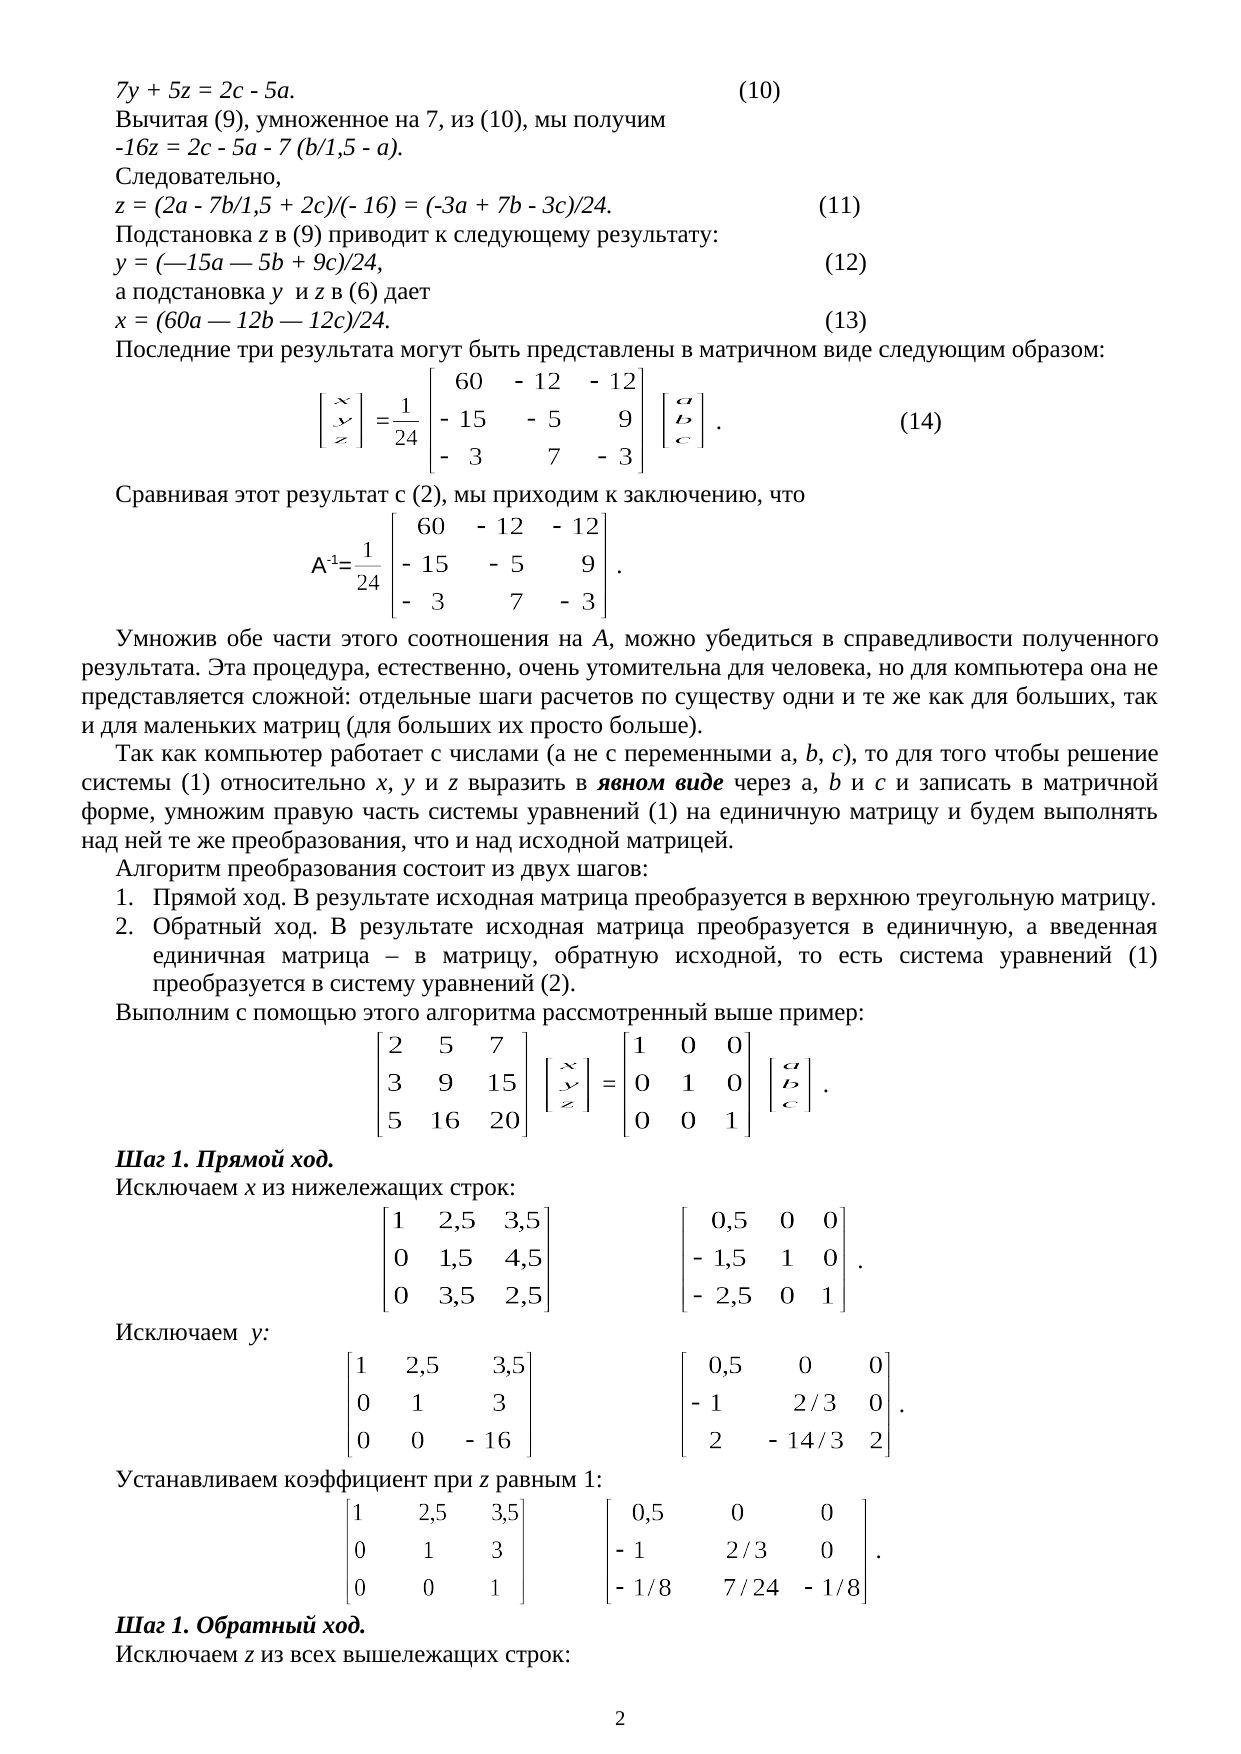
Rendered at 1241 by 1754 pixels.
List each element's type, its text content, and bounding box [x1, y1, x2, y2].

text Сравнивая этот результат с (2), мы приходим к заключению, что [81, 479, 1159, 507]
list Прямой ход. В результате исходная матрица преобразуется в верхнюю треугольную матрицу. [115, 882, 1159, 911]
text Алгоритм преобразования состоит из двух шагов: [81, 853, 1159, 882]
list Обратный ход. В результате исходная матрица преобразуется в единичную, а введенная единичная матрица – в матрицу, обратную исходной, то есть система уравнений (1) преобразуется в систему уравнений (2). [115, 911, 1159, 997]
text Последние три результата могут быть представлены в матричном виде следующим образом: [81, 334, 1159, 362]
text Устанавливаем коэффициент при z равным 1: [115, 1464, 1159, 1492]
text z = (2a - 7b/1,5 + 2c)/(- 16) = (-3a + 7b - 3c)/24. (11) [81, 190, 1159, 219]
text Следовательно, [81, 161, 1159, 190]
text x = (60a — 12b — 12c)/24. (13) [81, 305, 1159, 334]
text =. (14) [81, 362, 1159, 479]
text Так как компьютер работает с числами (а не с переменными a, b, c), то для того чтобы решение системы (1) относительно x, у и z выразить в явном виде через a, b и c и записать в матричной форме, умножим правую часть системы уравнений (1) на единичную матрицу и будем выполнять над ней те же преобразования, что и над исходной матрицей. [81, 738, 1159, 853]
text Шаг 1. Прямой ход. [115, 1144, 1159, 1172]
text Исключаем y: [115, 1317, 1159, 1346]
text -16z = 2c - 5a - 7 (b/1,5 - a). [81, 132, 1159, 161]
text Подстановка z в (9) приводит к следующему результату: [81, 219, 1159, 247]
text A-1=. [81, 507, 1159, 623]
text Исключаем z из всех вышележащих строк: [115, 1639, 1159, 1667]
text Вычитая (9), умноженное на 7, из (10), мы получим [81, 104, 1159, 132]
text Шаг 1. Обратный ход. [115, 1610, 1159, 1639]
text =. [115, 1026, 1159, 1144]
text 7y + 5z = 2c - 5a. (10) [81, 75, 1159, 104]
text у = (—15a — 5b + 9c)/24, (12) [81, 247, 1159, 276]
text а подстановка y и z в (6) дает [81, 276, 1159, 305]
text Выполним с помощью этого алгоритма рассмотренный выше пример: [115, 997, 1159, 1026]
text . [115, 1201, 1159, 1317]
text . [115, 1346, 1159, 1464]
text Исключаем x из нижележащих строк: [115, 1172, 1159, 1201]
text Умножив обе части этого соотношения на А, можно убедиться в справедливости полученного результата. Эта процедура, естествен­но, очень утомительна для человека, но для компьютера она не представляется сложной: отдельные шаги расчетов по существу одни и те же как для больших, так и для маленьких матриц (для больших их просто больше). [81, 623, 1159, 738]
text . [115, 1492, 1159, 1610]
